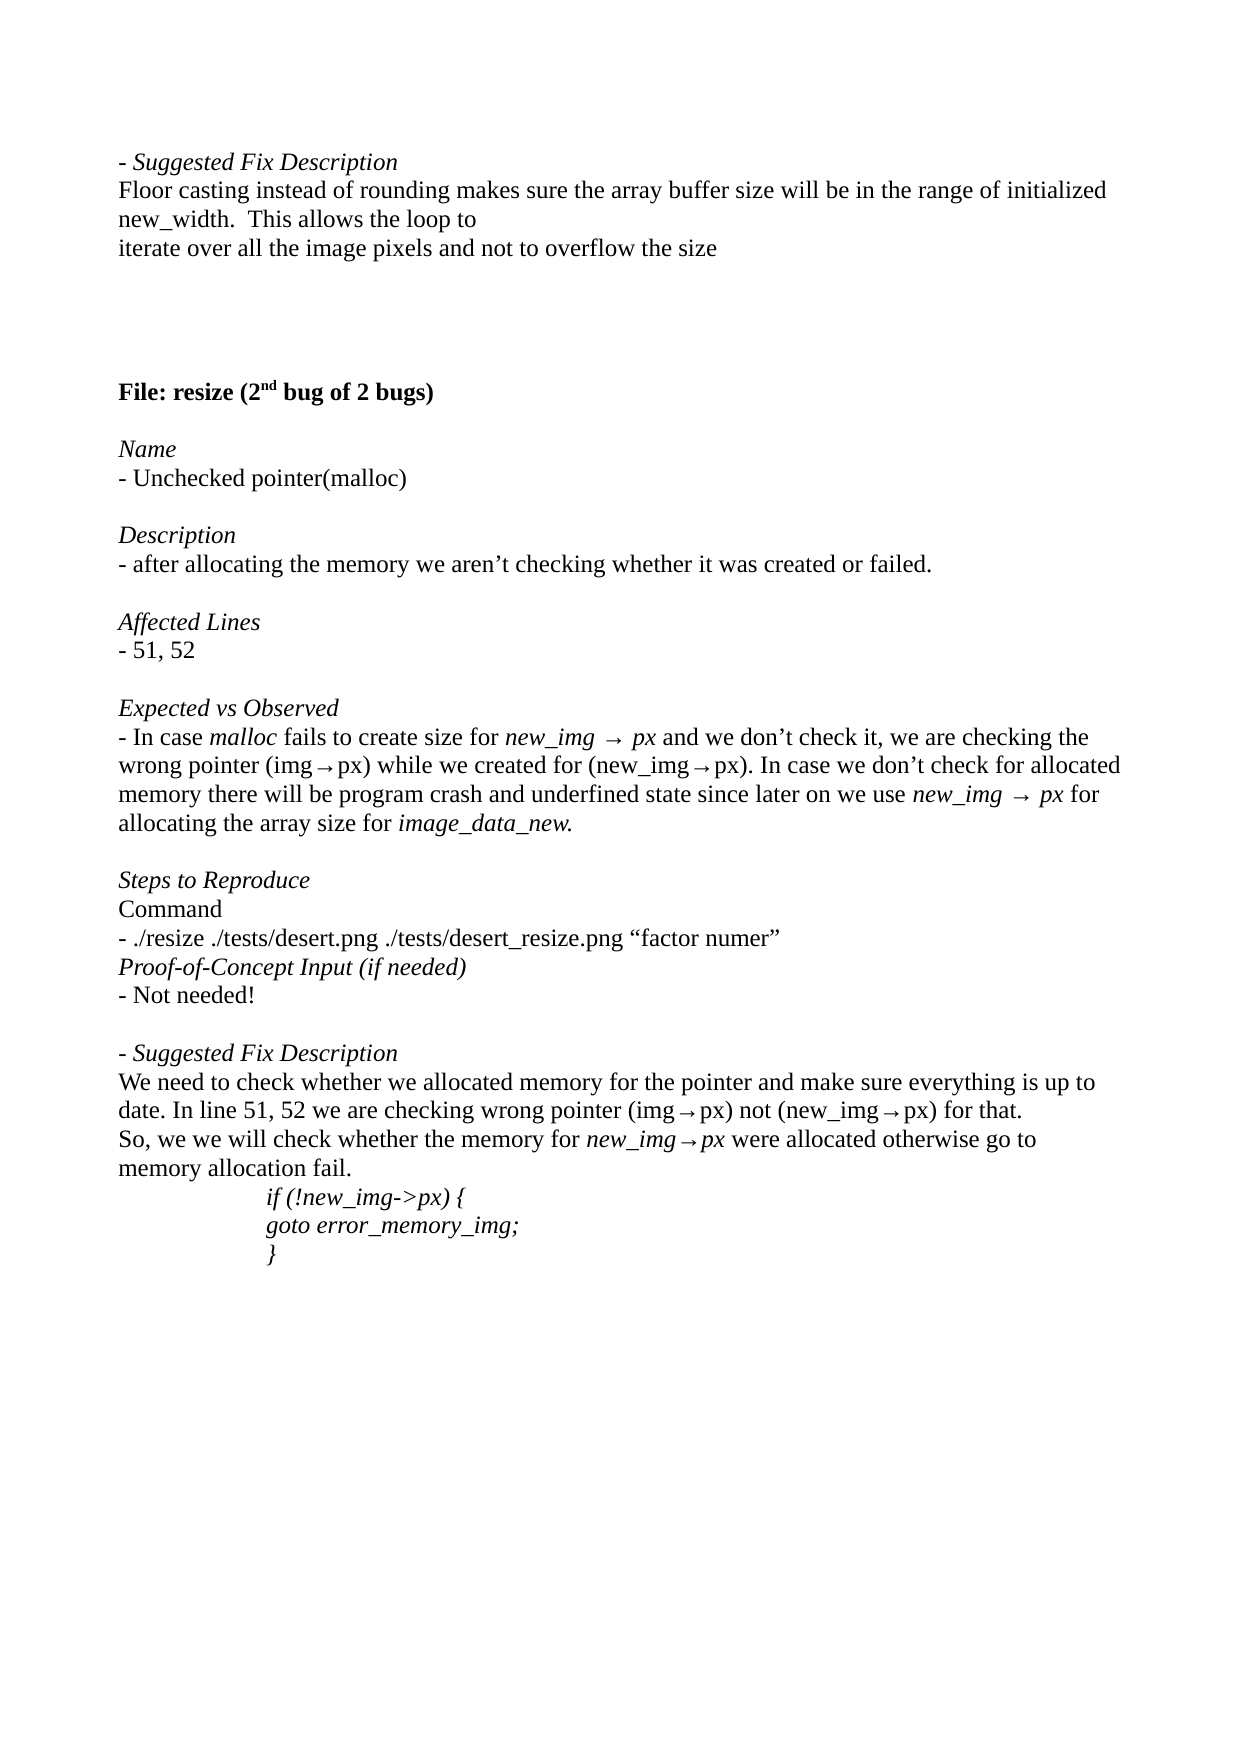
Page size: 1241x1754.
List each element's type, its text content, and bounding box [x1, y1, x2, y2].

text - after allocating the memory we aren’t checking whether it was created or failed. [118, 549, 1122, 578]
text Floor casting instead of rounding makes sure the array buffer size will be in the range of initialized new_width. This allows the loop to [118, 176, 1122, 233]
text - In case malloc fails to create size for new_img → px and we don’t check it, we are checking the wrong pointer (img→px) while we created for (new_img→px). In case we don’t check for allocated memory there will be program crash and underfined state since later on we use new_img → px for allocating the array size for image_data_new. [118, 722, 1122, 837]
text - Suggested Fix Description [118, 147, 1122, 176]
text Expected vs Observed [118, 693, 1122, 722]
text iterate over all the image pixels and not to overflow the size [118, 233, 1122, 262]
text Command [118, 894, 1122, 923]
text So, we we will check whether the memory for new_img→px were allocated otherwise go to memory allocation fail. [118, 1124, 1122, 1182]
text File: resize (2nd bug of 2 bugs) [118, 377, 1122, 406]
text - 51, 52 [118, 636, 1122, 664]
text Steps to Reproduce [118, 866, 1122, 894]
text - ./resize ./tests/desert.png ./tests/desert_resize.png “factor numer” [118, 923, 1122, 952]
text - Unchecked pointer(malloc) [118, 463, 1122, 492]
text - Not needed! [118, 981, 1122, 1009]
text - Suggested Fix Description [118, 1038, 1122, 1067]
text Description [118, 521, 1122, 549]
text if (!new_img->px) { [118, 1182, 1122, 1211]
text Name [118, 434, 1122, 463]
text goto error_memory_img; [118, 1211, 1122, 1239]
text } [118, 1239, 1122, 1268]
text Affected Lines [118, 607, 1122, 636]
text We need to check whether we allocated memory for the pointer and make sure everything is up to date. In line 51, 52 we are checking wrong pointer (img→px) not (new_img→px) for that. [118, 1067, 1122, 1124]
text Proof-of-Concept Input (if needed) [118, 952, 1122, 981]
